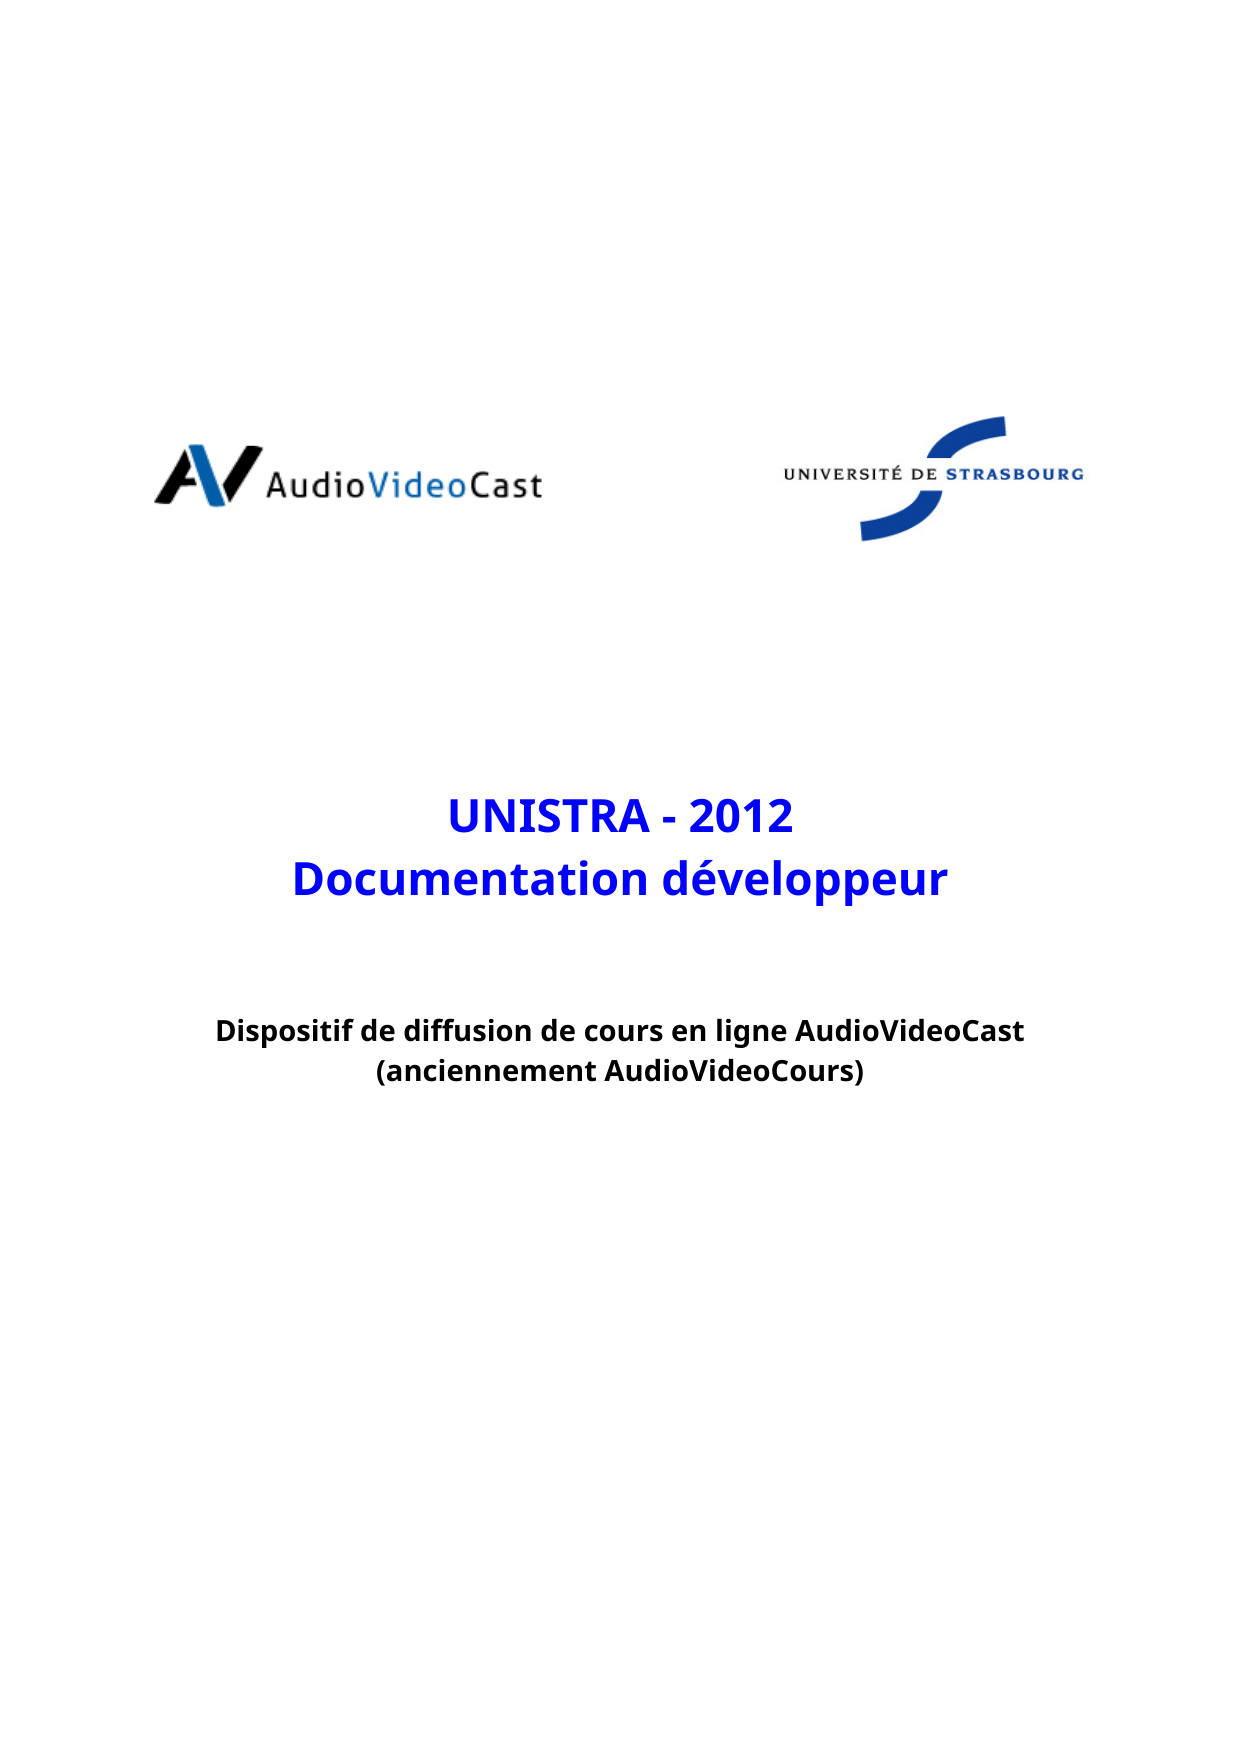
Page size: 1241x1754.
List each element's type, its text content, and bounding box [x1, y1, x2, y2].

picture [153, 431, 545, 522]
text Documentation développeur [148, 846, 1092, 908]
text Dispositif de diffusion de cours en ligne AudioVideoCast (anciennement AudioVideoCours) [148, 1011, 1092, 1090]
text UNISTRA - 2012 [148, 783, 1092, 846]
picture [777, 408, 1091, 551]
